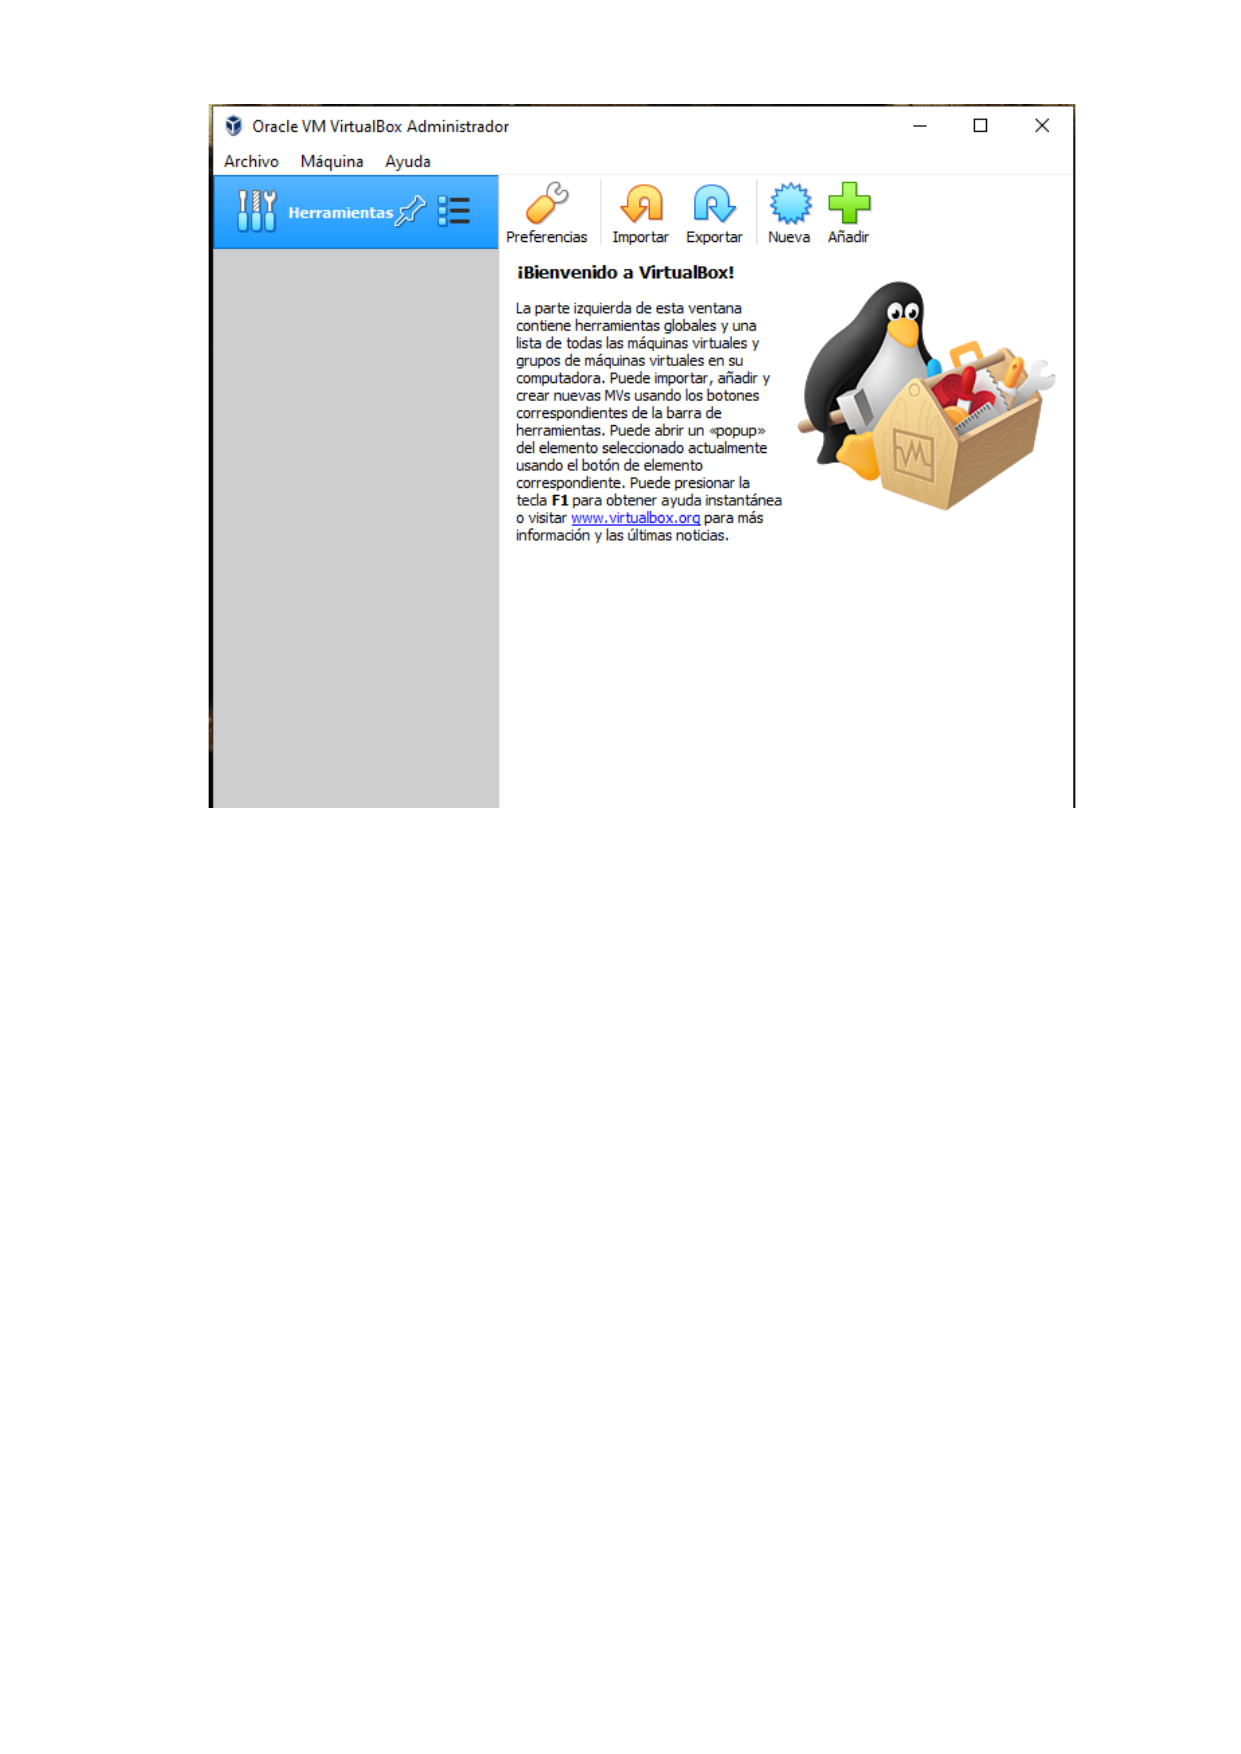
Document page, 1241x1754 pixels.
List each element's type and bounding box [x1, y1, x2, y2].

picture [208, 104, 1076, 808]
